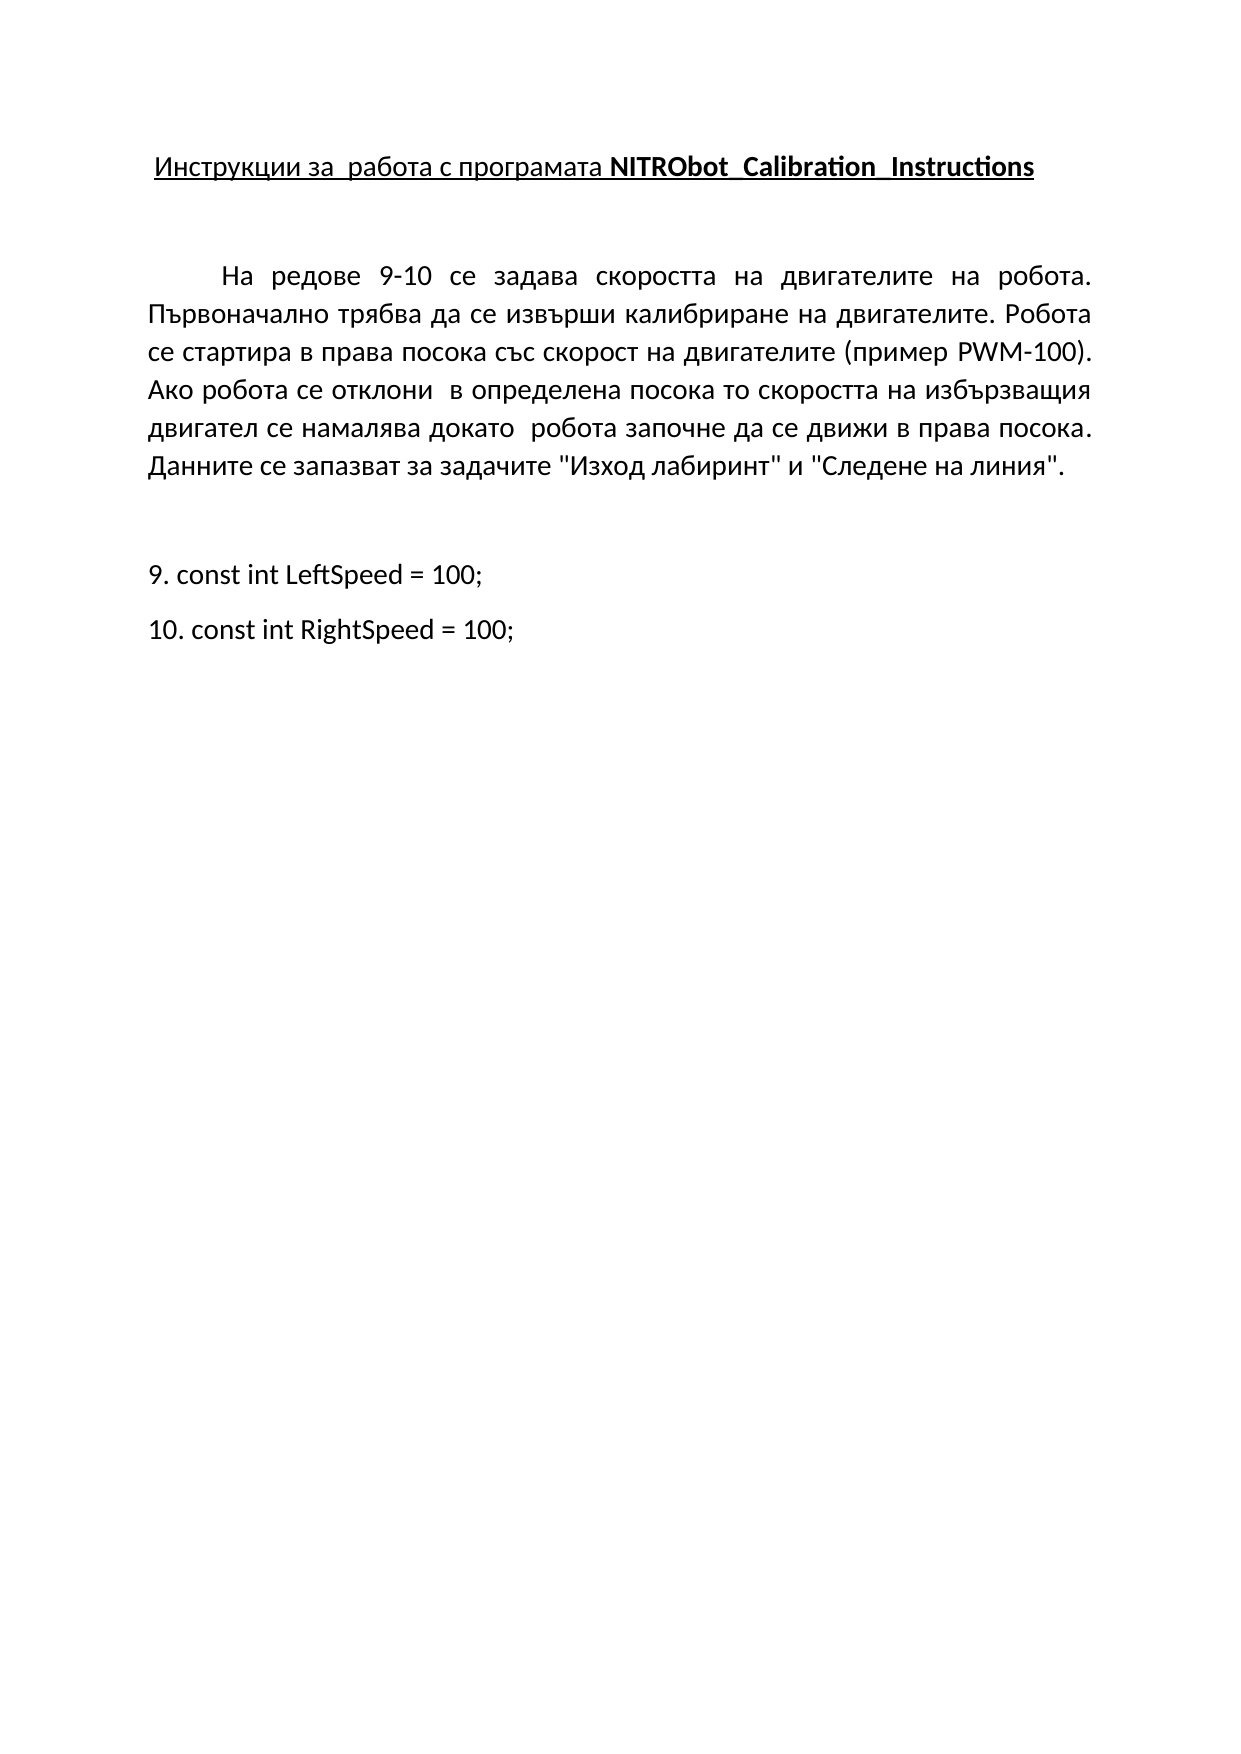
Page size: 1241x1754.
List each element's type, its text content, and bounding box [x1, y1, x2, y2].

text Инструкции за работа с програмата NITRObot_Calibration_Instructions [148, 148, 1093, 183]
text 10. const int RightSpeed = 100; [148, 611, 1093, 647]
text 9. const int LeftSpeed = 100; [148, 556, 1093, 592]
text На редове 9-10 се задава скоростта на двигателите на робота. Първоначално трябва да се извърши калибриране на двигателите. Робота се стартира в права посока със скорост на двигателите (пример PWM-100). Ако робота се отклони в определена посока то скоростта на избързващия двигател се намалява докато робота започне да се движи в права посока. Данните се запазват за задачите "Изход лабиринт" и "Следене на линия". [148, 257, 1093, 483]
